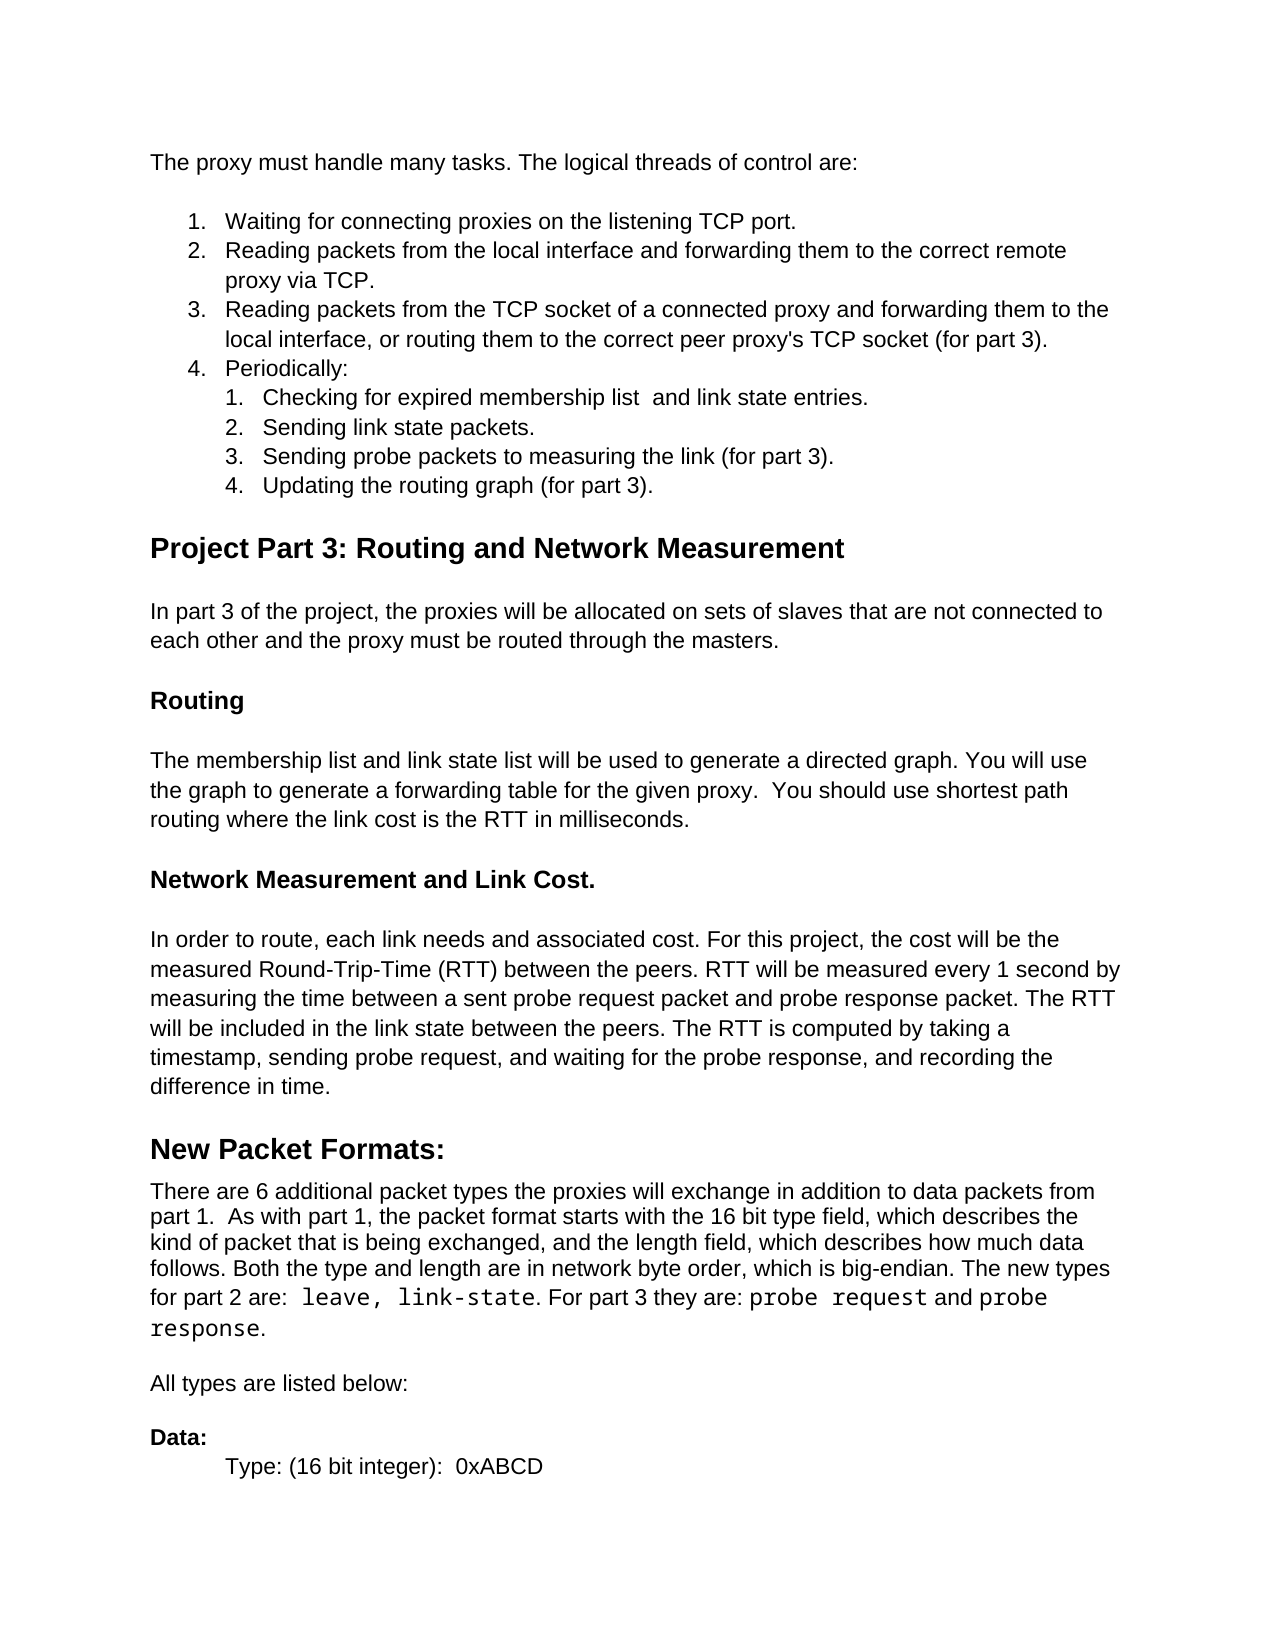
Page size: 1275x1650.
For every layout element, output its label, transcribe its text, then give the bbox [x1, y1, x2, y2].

list Reading packets from the TCP socket of a connected proxy and forwarding them to the local interface, or routing them to the correct peer proxy's TCP socket (for part 3). [187, 297, 1125, 352]
text Project Part 3: Routing and Network Measurement [150, 532, 1125, 564]
text All types are listed below: [150, 1371, 1125, 1397]
text In order to route, each link needs and associated cost. For this project, the cost will be the measured Round-Trip-Time (RTT) between the peers. RTT will be measured every 1 second by measuring the time between a sent probe request packet and probe response packet. The RTT will be included in the link state between the peers. The RTT is computed by taking a timestamp, sending probe request, and waiting for the probe response, and recording the difference in time. [150, 927, 1125, 1100]
list Updating the routing graph (for part 3). [225, 473, 1125, 499]
list Reading packets from the local interface and forwarding them to the correct remote proxy via TCP. [187, 238, 1125, 293]
text The proxy must handle many tasks. The logical threads of control are: [150, 150, 1125, 176]
text In part 3 of the project, the proxies will be allocated on sets of slaves that are not connected to each other and the proxy must be routed through the masters. [150, 599, 1125, 654]
list Periodically: [187, 356, 1125, 381]
list Waiting for connecting proxies on the listening TCP port. [187, 209, 1125, 234]
text Type: (16 bit integer): 0xABCD [225, 1454, 1125, 1479]
text New Packet Formats: [150, 1133, 1125, 1165]
list Sending link state packets. [225, 414, 1125, 440]
text Routing [150, 687, 1125, 715]
list Sending probe packets to measuring the link (for part 3). [225, 444, 1125, 469]
list Checking for expired membership list and link state entries. [225, 385, 1125, 411]
text The membership list and link state list will be used to generate a directed graph. You will use the graph to generate a forwarding table for the given proxy. You should use shortest path routing where the link cost is the RTT in milliseconds. [150, 748, 1125, 833]
text Data: [150, 1424, 1125, 1450]
text There are 6 additional packet types the proxies will exchange in addition to data packets from part 1. As with part 1, the packet format starts with the 16 bit type field, which describes the kind of packet that is being exchanged, and the length field, which describes how much data follows. Both the type and length are in network byte order, which is big-endian. The new types for part 2 are: leave, link-state. For part 3 they are: probe request and probe response. [150, 1178, 1125, 1343]
text Network Measurement and Link Cost. [150, 866, 1125, 894]
